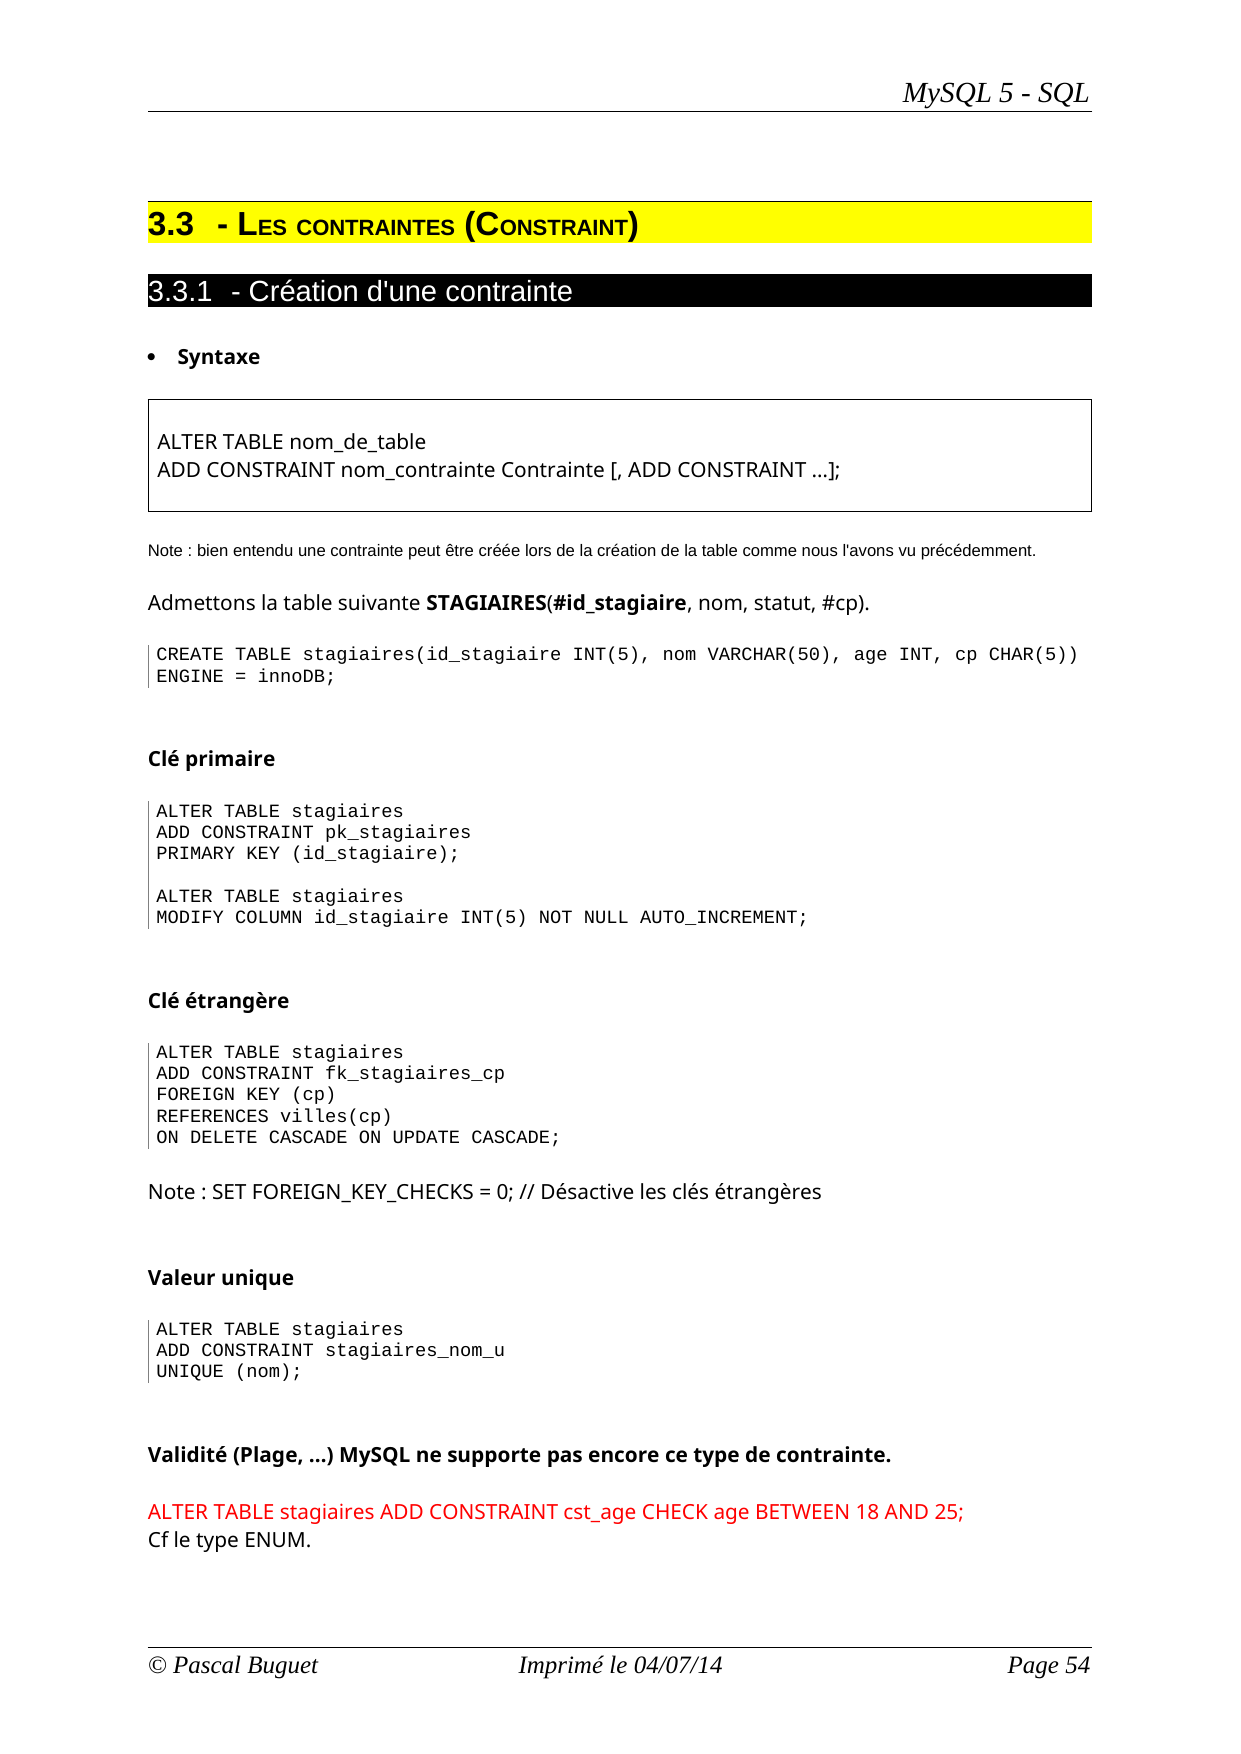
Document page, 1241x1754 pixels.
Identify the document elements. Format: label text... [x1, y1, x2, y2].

text MODIFY COLUMN id_stagiaire INT(5) NOT NULL AUTO_INCREMENT; [149, 908, 1092, 929]
text ALTER TABLE stagiaires ADD CONSTRAINT cst_age CHECK age BETWEEN 18 AND 25; [148, 1497, 1092, 1525]
text ON DELETE CASCADE ON UPDATE CASCADE; [149, 1128, 1092, 1149]
text ALTER TABLE stagiaires [149, 801, 1092, 823]
text Note : SET FOREIGN_KEY_CHECKS = 0; // Désactive les clés étrangères [148, 1177, 1092, 1206]
text ALTER TABLE nom_de_table [149, 400, 1091, 427]
text Cf le type ENUM. [148, 1525, 1092, 1554]
text ADD CONSTRAINT pk_stagiaires [149, 823, 1092, 844]
text Validité (Plage, …) MySQL ne supporte pas encore ce type de contrainte. [148, 1440, 1092, 1468]
text Clé étrangère [148, 986, 1092, 1014]
text REFERENCES villes(cp) [149, 1106, 1092, 1128]
text ALTER TABLE stagiaires [149, 1043, 1092, 1064]
text ADD CONSTRAINT fk_stagiaires_cp [149, 1064, 1092, 1085]
text UNIQUE (nom); [149, 1362, 1092, 1383]
text ALTER TABLE stagiaires [148, 1319, 1092, 1341]
list Syntaxe [148, 342, 1063, 371]
text ADD CONSTRAINT stagiaires_nom_u [149, 1341, 1092, 1362]
text Valeur unique [148, 1263, 1092, 1291]
subtitle - Création d'une contrainte [148, 274, 1092, 307]
text ADD CONSTRAINT nom_contrainte Contrainte [, ADD CONSTRAINT …]; [149, 427, 1091, 511]
text Clé primaire [148, 744, 1092, 773]
text Note : bien entendu une contrainte peut être créée lors de la création de la table comme nous l'avons vu précédemment. [148, 541, 1092, 560]
text CREATE TABLE stagiaires(id_stagiaire INT(5), nom VARCHAR(50), age INT, cp CHAR(5)) ENGINE = innoDB; [149, 645, 1092, 688]
text FOREIGN KEY (cp) [149, 1085, 1092, 1106]
text Admettons la table suivante STAGIAIRES(#id_stagiaire, nom, statut, #cp). [148, 588, 1092, 617]
text PRIMARY KEY (id_stagiaire); [149, 844, 1092, 865]
text ALTER TABLE stagiaires [149, 886, 1092, 908]
subtitle - Les contraintes (Constraint) [148, 202, 1092, 243]
